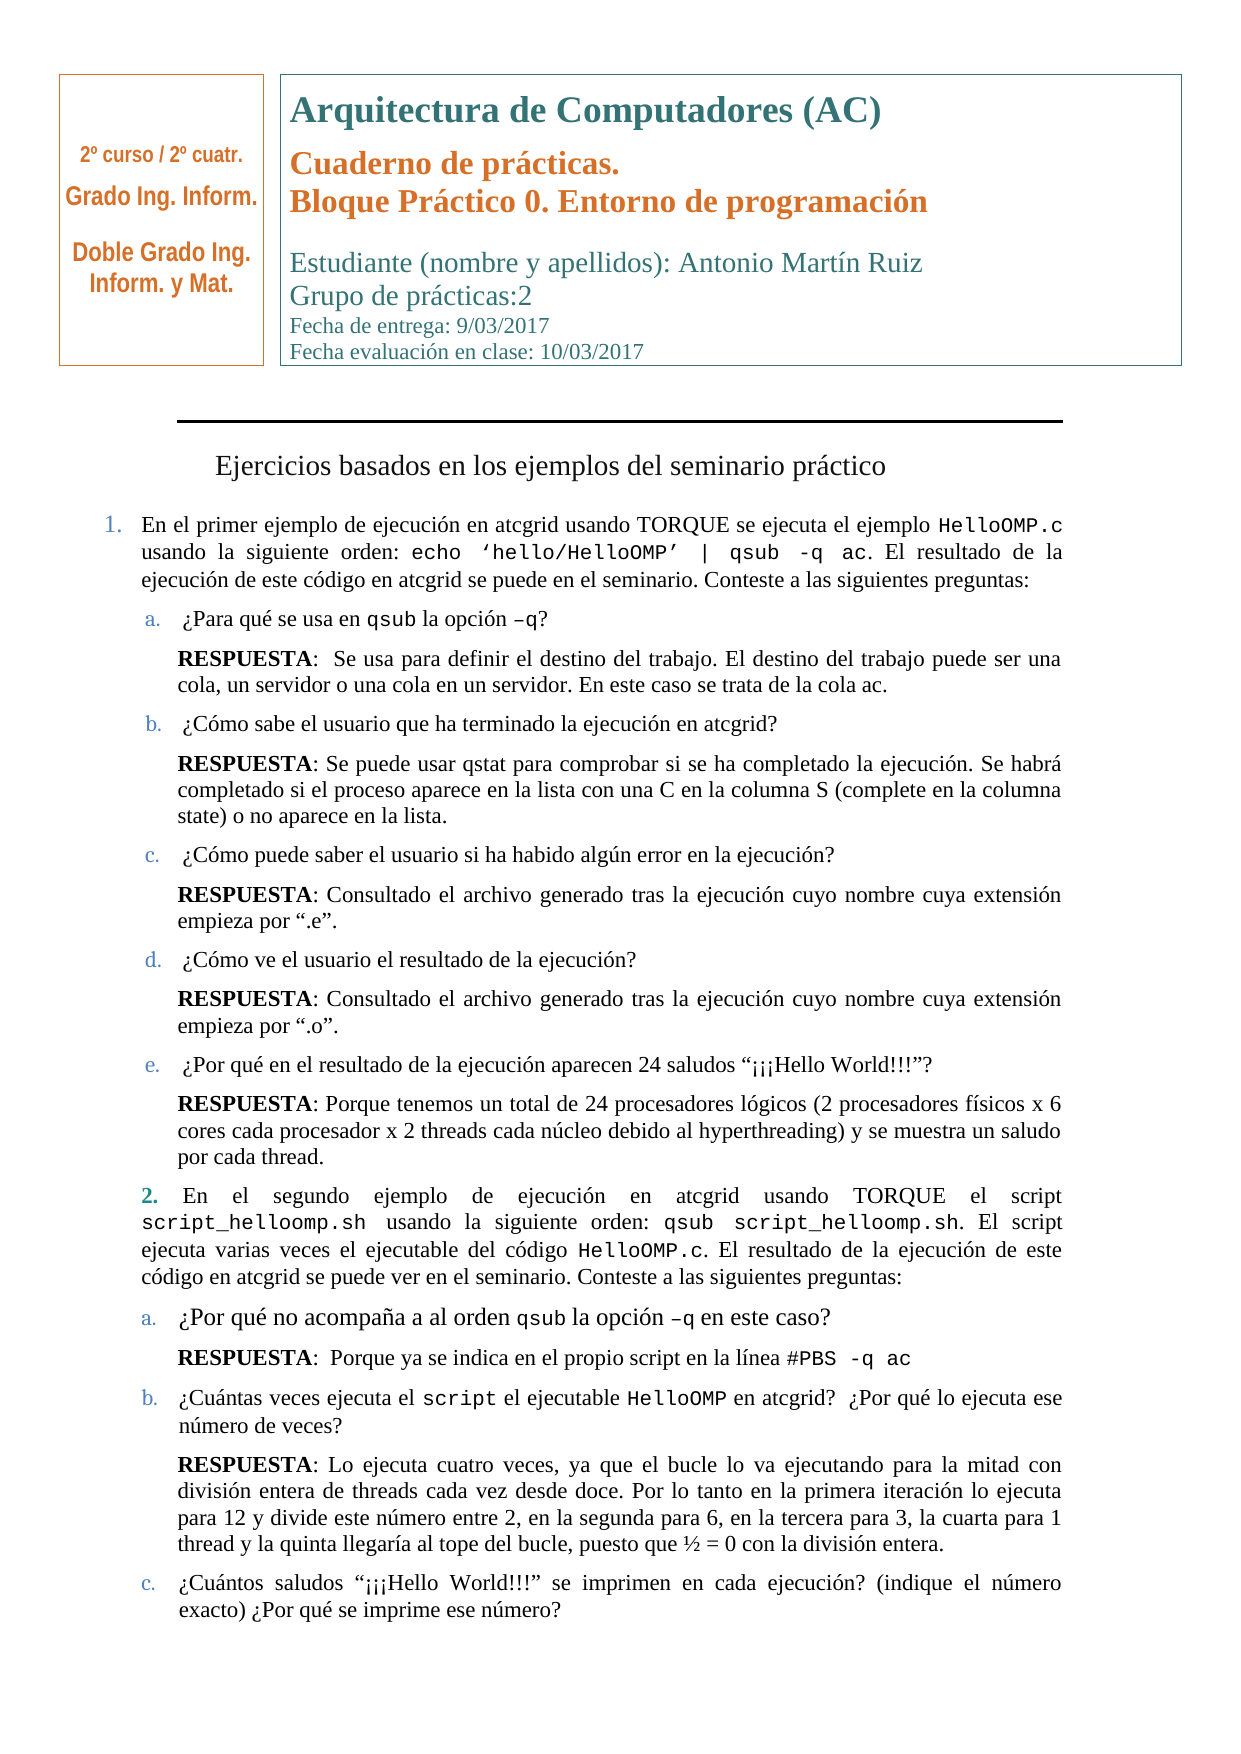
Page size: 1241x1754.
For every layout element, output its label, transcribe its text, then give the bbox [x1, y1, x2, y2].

list RESPUESTA: Consultado el archivo generado tras la ejecución cuyo nombre cuya extensión empieza por “.o”. [177, 986, 1063, 1038]
table_header [264, 74, 280, 364]
list ¿Cuántos saludos “¡¡¡Hello World!!!” se imprimen en cada ejecución? (indique el número exacto) ¿Por qué se imprime ese número? [141, 1569, 1063, 1622]
list 2. En el segundo ejemplo de ejecución en atcgrid usando TORQUE el script script_helloomp.sh usando la siguiente orden: qsub script_helloomp.sh. El script ejecuta varias veces el ejecutable del código HelloOMP.c. El resultado de la ejecución de este código en atcgrid se puede ver en el seminario. Conteste a las siguientes preguntas: [103, 1182, 1063, 1290]
table_header Arquitectura de Computadores (AC) Cuaderno de prácticas. Bloque Práctico 0. Entorno de programación Estudiante (nombre y apellidos): Antonio Martín Ruiz Grupo de prácticas:2 Fecha de entrega: 9/03/2017 Fecha evaluación en clase: 10/03/2017 [281, 75, 1181, 364]
list RESPUESTA: Lo ejecuta cuatro veces, ya que el bucle lo va ejecutando para la mitad con división entera de threads cada vez desde doce. Por lo tanto en la primera iteración lo ejecuta para 12 y divide este número entre 2, en la segunda para 6, en la tercera para 3, la cuarta para 1 thread y la quinta llegaría al tope del bucle, puesto que ½ = 0 con la división entera. [177, 1451, 1063, 1556]
list RESPUESTA: Se usa para definir el destino del trabajo. El destino del trabajo puede ser una cola, un servidor o una cola en un servidor. En este caso se trata de la cola ac. [177, 645, 1063, 697]
list RESPUESTA: Porque ya se indica en el propio script en la línea #PBS -q ac [177, 1344, 1063, 1372]
list ¿Cuántas veces ejecuta el script el ejecutable HelloOMP en atcgrid? ¿Por qué lo ejecuta ese número de veces? [141, 1384, 1063, 1438]
list ¿Para qué se usa en qsub la opción –q? [145, 605, 1063, 632]
list RESPUESTA: Se puede usar qstat para comprobar si se ha completado la ejecución. Se habrá completado si el proceso aparece en la lista con una C en la columna S (complete en la columna state) o no aparece en la lista. [177, 749, 1063, 829]
table_header 2º curso / 2º cuatr. Grado Ing. Inform. Doble Grado Ing. Inform. y Mat. [60, 75, 263, 364]
list ¿Por qué no acompaña a al orden qsub la opción –q en este caso? [141, 1302, 1063, 1332]
list En el primer ejemplo de ejecución en atcgrid usando TORQUE se ejecuta el ejemplo HelloOMP.c usando la siguiente orden: echo ‘hello/HelloOMP’ | qsub -q ac. El resultado de la ejecución de este código en atcgrid se puede en el seminario. Conteste a las siguientes preguntas: [103, 509, 1063, 592]
list ¿Cómo puede saber el usuario si ha habido algún error en la ejecución? [145, 841, 1063, 868]
list ¿Por qué en el resultado de la ejecución aparecen 24 saludos “¡¡¡Hello World!!!”? [145, 1051, 1063, 1078]
list ¿Cómo ve el usuario el resultado de la ejecución? [145, 946, 1063, 973]
list ¿Cómo sabe el usuario que ha terminado la ejecución en atcgrid? [145, 710, 1063, 737]
list RESPUESTA: Porque tenemos un total de 24 procesadores lógicos (2 procesadores físicos x 6 cores cada procesador x 2 threads cada núcleo debido al hyperthreading) y se muestra un saludo por cada thread. [177, 1090, 1063, 1169]
subtitle Ejercicios basados en los ejemplos del seminario práctico [177, 448, 1063, 482]
list RESPUESTA: Consultado el archivo generado tras la ejecución cuyo nombre cuya extensión empieza por “.e”. [177, 881, 1063, 933]
